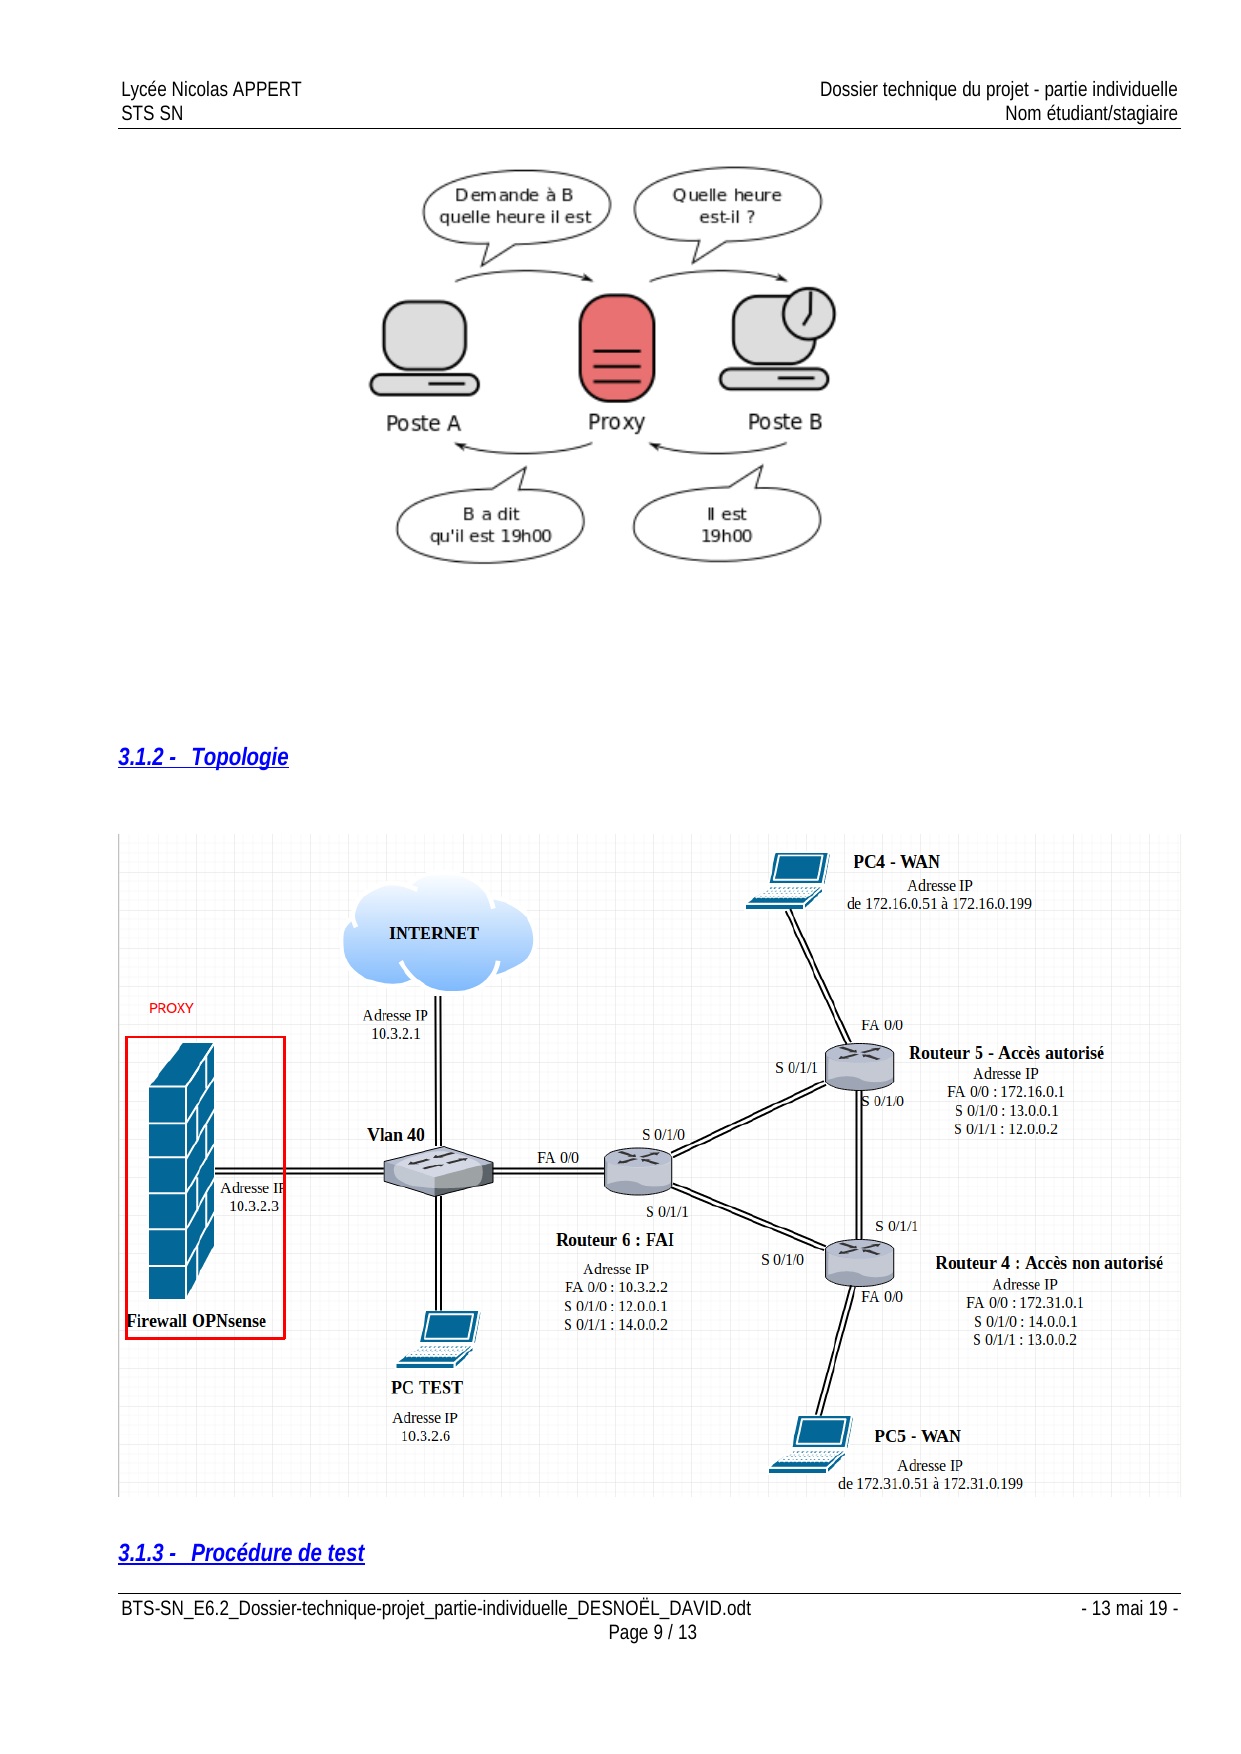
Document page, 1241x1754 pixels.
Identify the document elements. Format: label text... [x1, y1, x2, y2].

picture [311, 145, 900, 586]
picture [118, 834, 1182, 1497]
subtitle Procédure de test [118, 1538, 1181, 1567]
subtitle Topologie [118, 742, 1181, 771]
